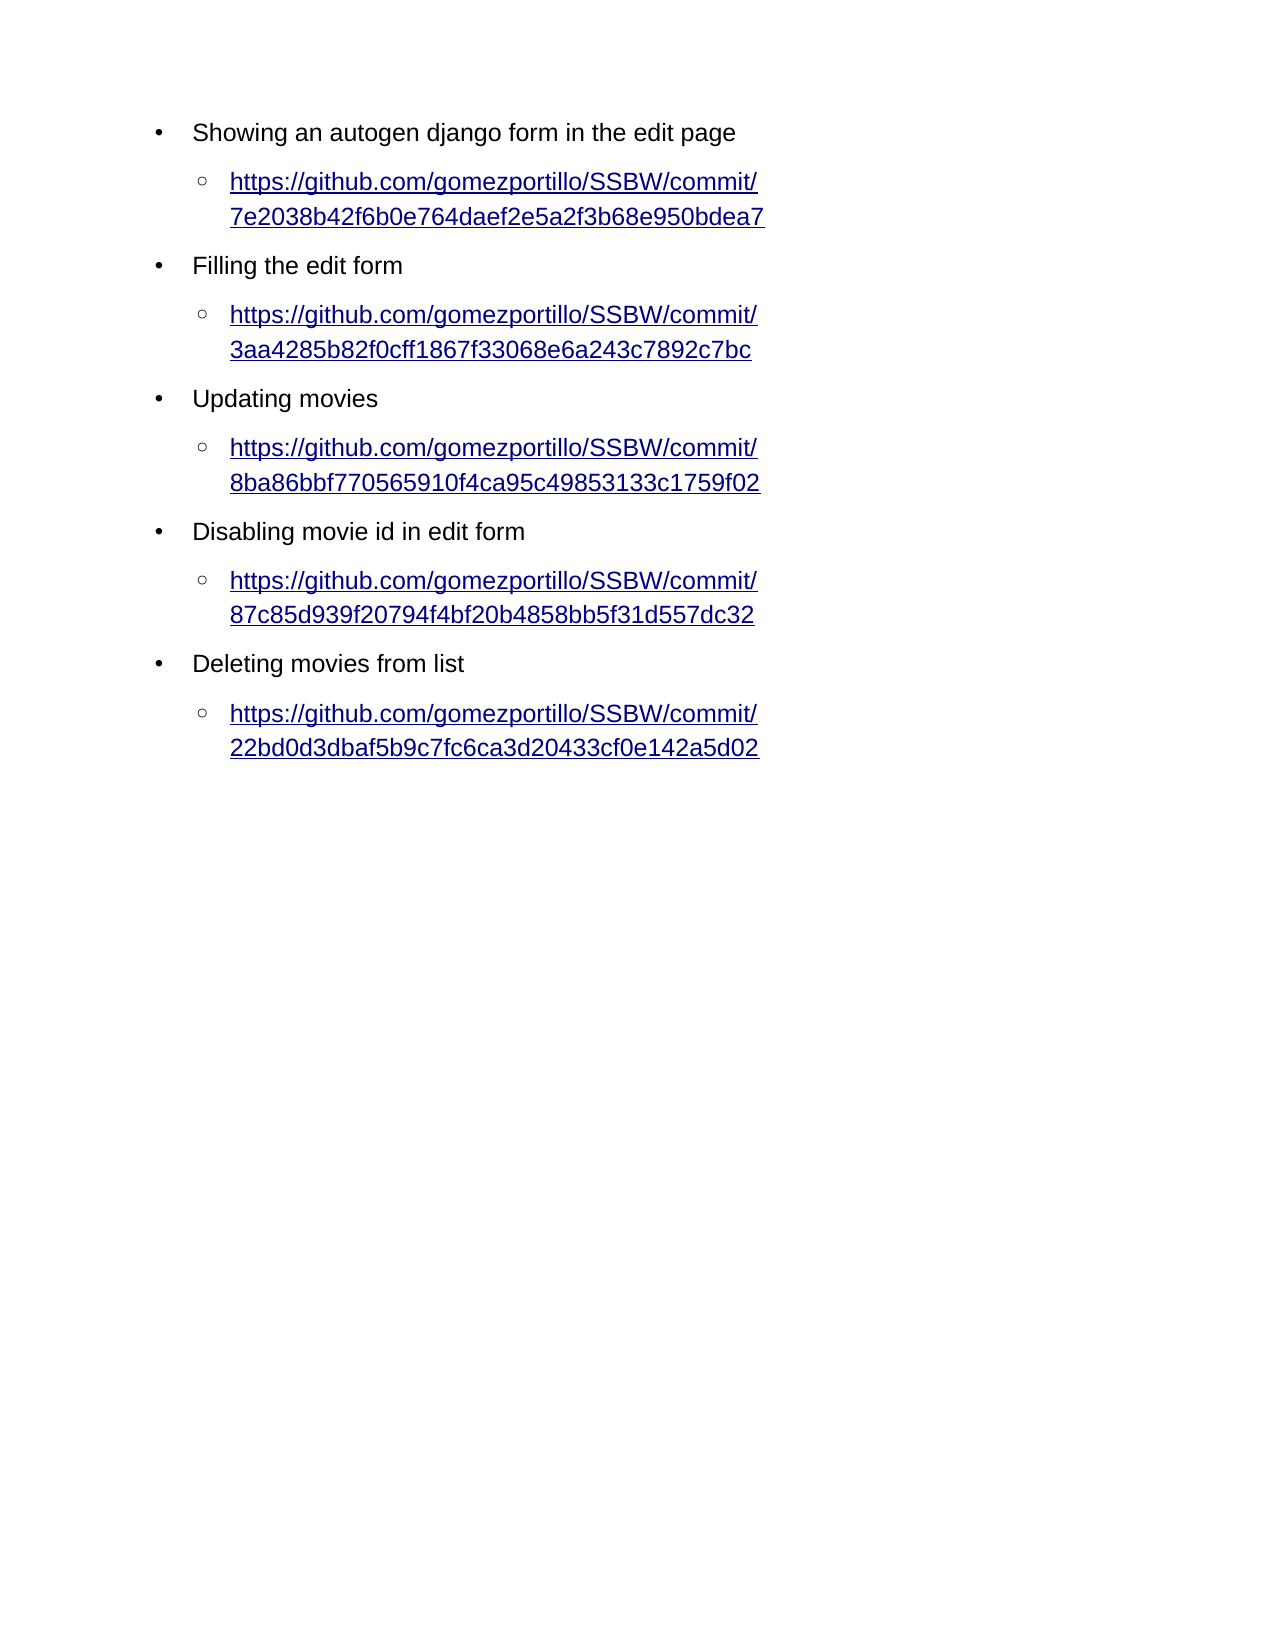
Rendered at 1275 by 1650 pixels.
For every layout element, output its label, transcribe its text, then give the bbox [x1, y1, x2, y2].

list https://github.com/gomezportillo/SSBW/commit/3aa4285b82f0cff1867f33068e6a243c7892c7bc [192, 300, 1157, 363]
list Filling the edit form [154, 251, 1157, 280]
list https://github.com/gomezportillo/SSBW/commit/22bd0d3dbaf5b9c7fc6ca3d20433cf0e142a5d02 [192, 698, 1157, 762]
list Showing an autogen django form in the edit page [154, 118, 1157, 147]
list https://github.com/gomezportillo/SSBW/commit/7e2038b42f6b0e764daef2e5a2f3b68e950bdea7 [192, 167, 1157, 231]
list https://github.com/gomezportillo/SSBW/commit/8ba86bbf770565910f4ca95c49853133c1759f02 [192, 433, 1157, 496]
list Updating movies [154, 384, 1157, 413]
list Deleting movies from list [154, 649, 1157, 678]
list Disabling movie id in edit form [154, 517, 1157, 545]
list https://github.com/gomezportillo/SSBW/commit/87c85d939f20794f4bf20b4858bb5f31d557dc32 [192, 566, 1157, 629]
